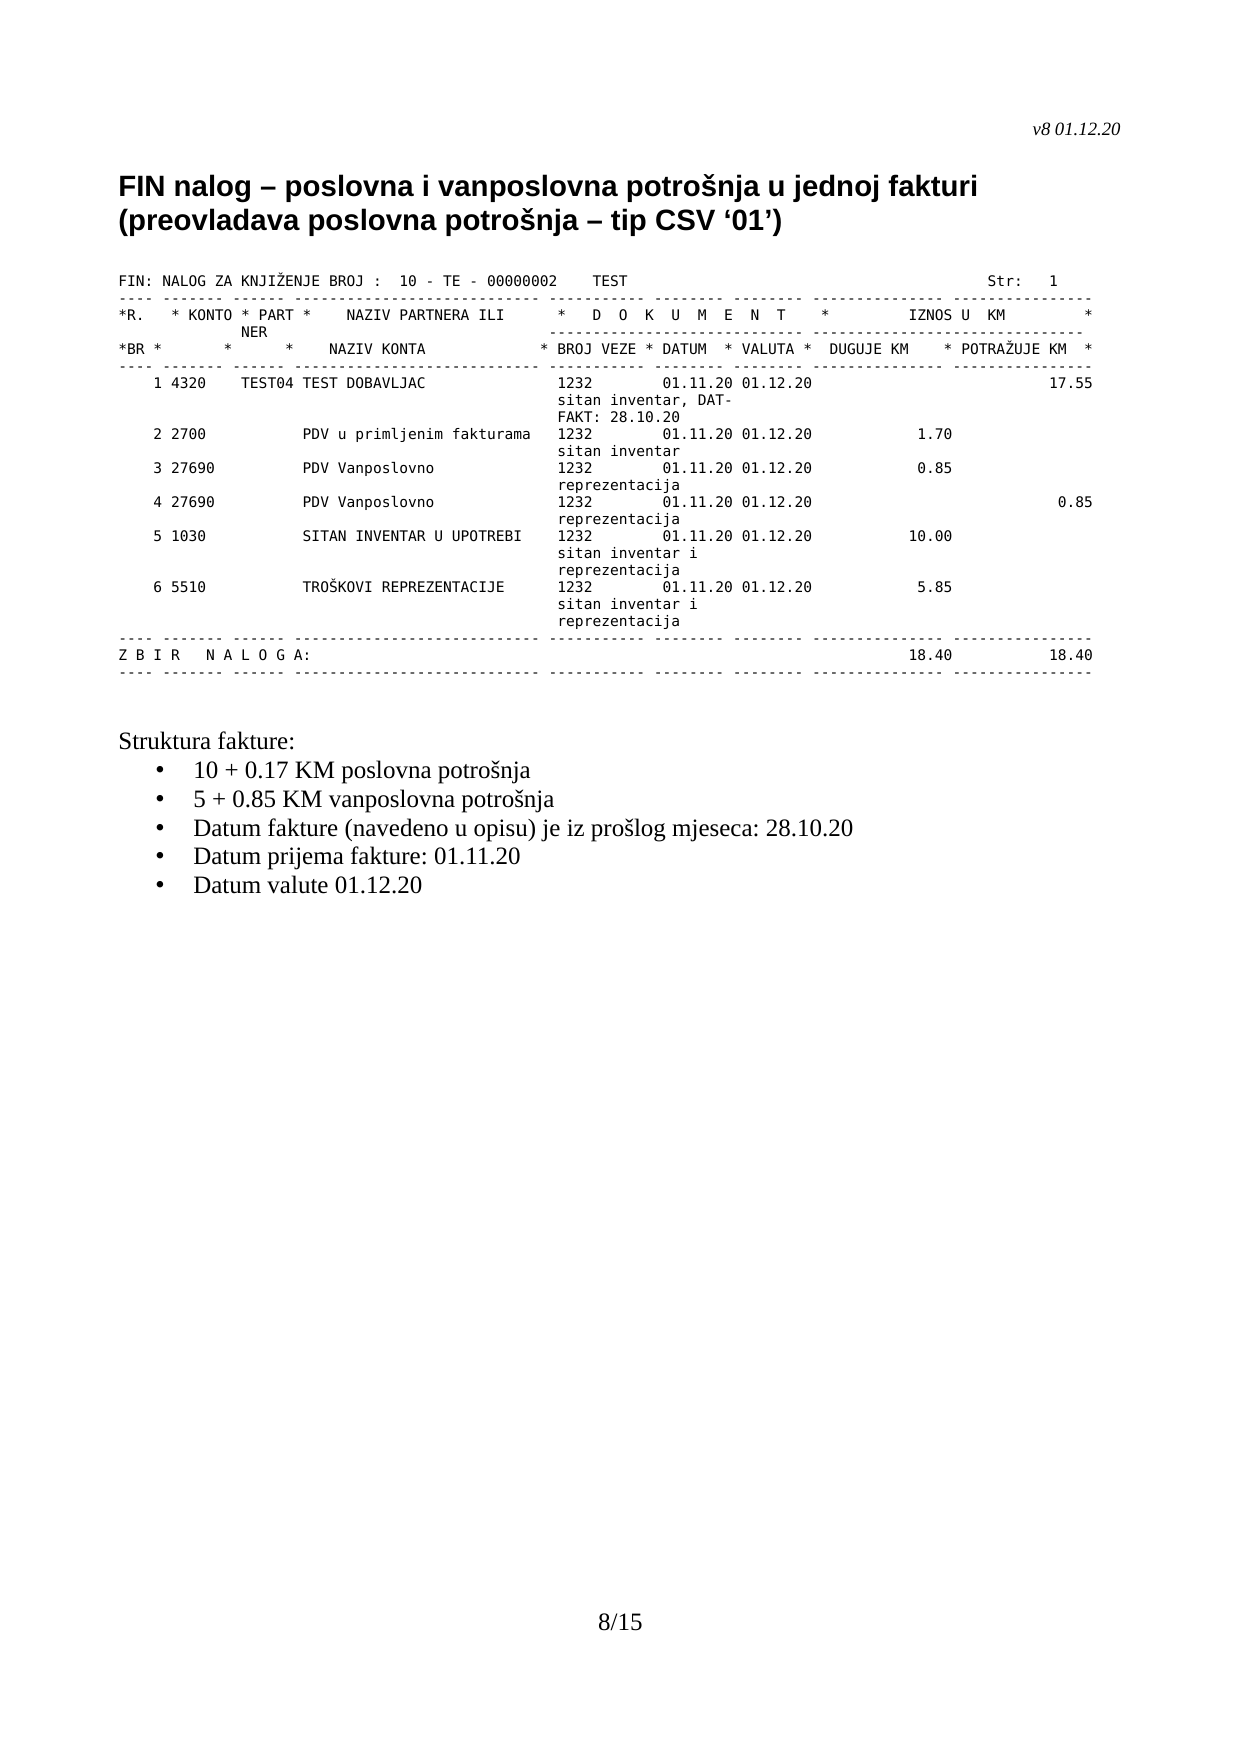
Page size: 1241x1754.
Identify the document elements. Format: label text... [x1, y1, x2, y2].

text 5 1030 SITAN INVENTAR U UPOTREBI 1232 01.11.20 01.12.20 10.00 [118, 528, 1122, 545]
list Datum valute 01.12.20 [156, 870, 1122, 899]
text ---- ------- ------ ---------------------------- ----------- -------- -------- --------------- ---------------- [118, 630, 1122, 647]
text FIN: NALOG ZA KNJIŽENJE BROJ : 10 - TE - 00000002 TEST Str: 1 [118, 273, 1122, 290]
text sitan inventar, DAT- [118, 392, 1122, 409]
text FAKT: 28.10.20 [118, 409, 1122, 426]
text 4 27690 PDV Vanposlovno 1232 01.11.20 01.12.20 0.85 [118, 494, 1122, 511]
text Struktura fakture: [118, 726, 1122, 755]
text Z B I R N A L O G A: 18.40 18.40 [118, 647, 1122, 664]
list 5 + 0.85 KM vanposlovna potrošnja [156, 784, 1122, 813]
text sitan inventar [118, 443, 1122, 460]
text 3 27690 PDV Vanposlovno 1232 01.11.20 01.12.20 0.85 [118, 460, 1122, 477]
text sitan inventar i [118, 596, 1122, 613]
text 6 5510 TROŠKOVI REPREZENTACIJE 1232 01.11.20 01.12.20 5.85 [118, 579, 1122, 596]
text NER ----------------------------- ------------------------------- [118, 324, 1122, 341]
subtitle FIN nalog – poslovna i vanposlovna potrošnja u jednoj fakturi (preovladava poslovna potrošnja – tip CSV ‘01’) [118, 169, 1122, 237]
text 2 2700 PDV u primljenim fakturama 1232 01.11.20 01.12.20 1.70 [118, 426, 1122, 443]
list 10 + 0.17 KM poslovna potrošnja [156, 755, 1122, 784]
text ---- ------- ------ ---------------------------- ----------- -------- -------- --------------- ---------------- [118, 664, 1122, 681]
text ---- ------- ------ ---------------------------- ----------- -------- -------- --------------- ---------------- [118, 358, 1122, 375]
text reprezentacija [118, 477, 1122, 494]
text 1 4320 TEST04 TEST DOBAVLJAC 1232 01.11.20 01.12.20 17.55 [118, 375, 1122, 392]
text reprezentacija [118, 562, 1122, 579]
list Datum fakture (navedeno u opisu) je iz prošlog mjeseca: 28.10.20 [156, 813, 1122, 841]
text *R. * KONTO * PART * NAZIV PARTNERA ILI * D O K U M E N T * IZNOS U KM * [118, 307, 1122, 324]
text ---- ------- ------ ---------------------------- ----------- -------- -------- --------------- ---------------- [118, 290, 1122, 307]
text *BR * * * NAZIV KONTA * BROJ VEZE * DATUM * VALUTA * DUGUJE KM * POTRAŽUJE KM * [118, 341, 1122, 358]
list Datum prijema fakture: 01.11.20 [156, 841, 1122, 870]
text reprezentacija [118, 613, 1122, 630]
text reprezentacija [118, 511, 1122, 528]
text sitan inventar i [118, 545, 1122, 562]
